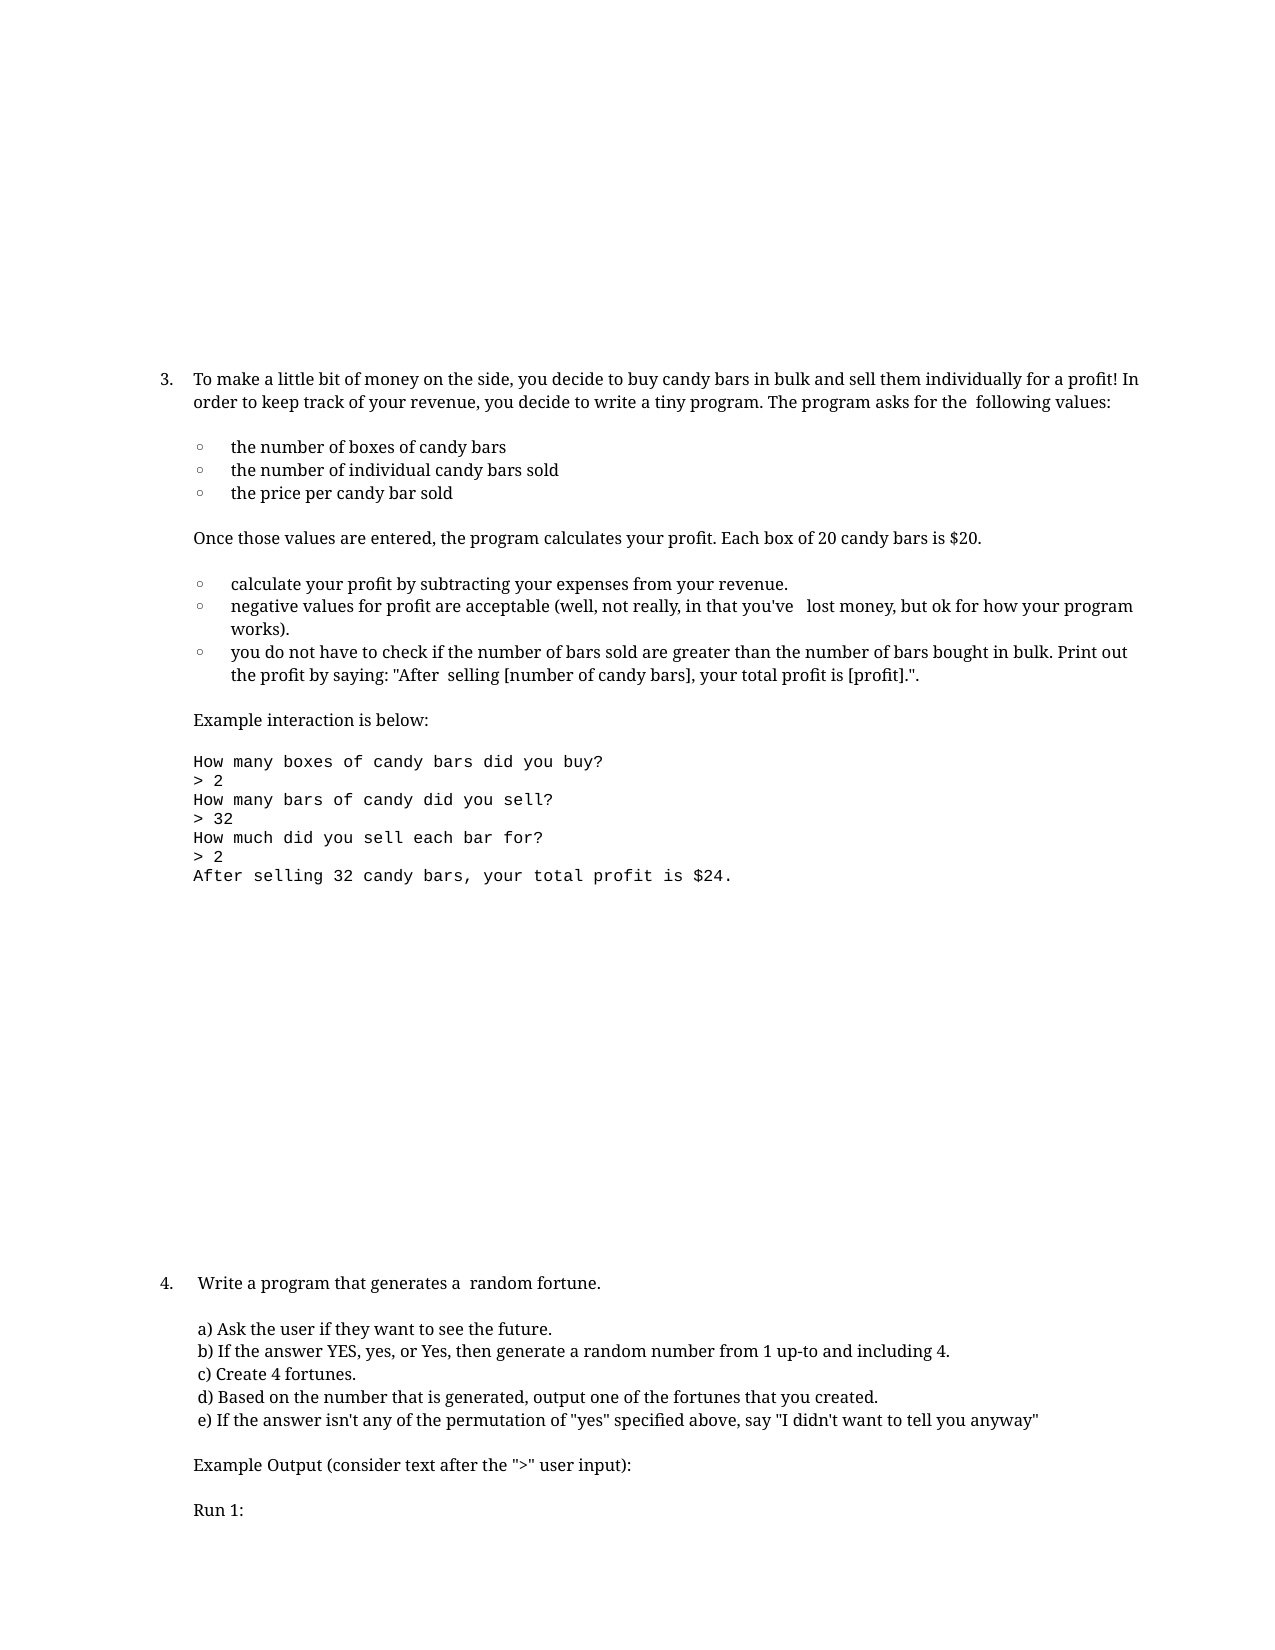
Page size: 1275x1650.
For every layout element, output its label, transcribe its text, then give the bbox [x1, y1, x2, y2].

list How many bars of candy did you sell? [156, 792, 1157, 811]
list a) Ask the user if they want to see the future. [156, 1317, 1157, 1340]
list the number of individual candy bars sold [193, 459, 1157, 481]
list c) Create 4 fortunes. [156, 1363, 1157, 1386]
list To make a little bit of money on the side, you decide to buy candy bars in bulk and sell them individually for a profit! In order to keep track of your revenue, you decide to write a tiny program. The program asks for the following values: [156, 368, 1157, 413]
list negative values for profit are acceptable (well, not really, in that you've lost money, but ok for how your program works). [193, 595, 1157, 640]
list > 2 [156, 773, 1157, 792]
list > 2 [156, 848, 1157, 867]
list b) If the answer YES, yes, or Yes, then generate a random number from 1 up-to and including 4. [156, 1340, 1157, 1363]
list the price per candy bar sold [193, 481, 1157, 504]
list How much did you sell each bar for? [156, 829, 1157, 848]
list calculate your profit by subtracting your expenses from your revenue. [193, 572, 1157, 595]
list Example interaction is below: [156, 708, 1157, 754]
list d) Based on the number that is generated, output one of the fortunes that you created. [156, 1386, 1157, 1408]
list Example Output (consider text after the ">" user input): [156, 1454, 1157, 1476]
list e) If the answer isn't any of the permutation of "yes" specified above, say "I didn't want to tell you anyway" [156, 1408, 1157, 1431]
list Once those values are entered, the program calculates your profit. Each box of 20 candy bars is $20. [156, 527, 1157, 549]
list How many boxes of candy bars did you buy? [156, 754, 1157, 773]
list the number of boxes of candy bars [193, 436, 1157, 459]
list > 32 [156, 811, 1157, 829]
list Run 1: [156, 1476, 1157, 1522]
list you do not have to check if the number of bars sold are greater than the number of bars bought in bulk. Print out the profit by saying: "After selling [number of candy bars], your total profit is [profit].". [193, 640, 1157, 686]
list Write a program that generates a random fortune. [156, 1272, 1157, 1295]
list After selling 32 candy bars, your total profit is $24. [156, 867, 1157, 1272]
